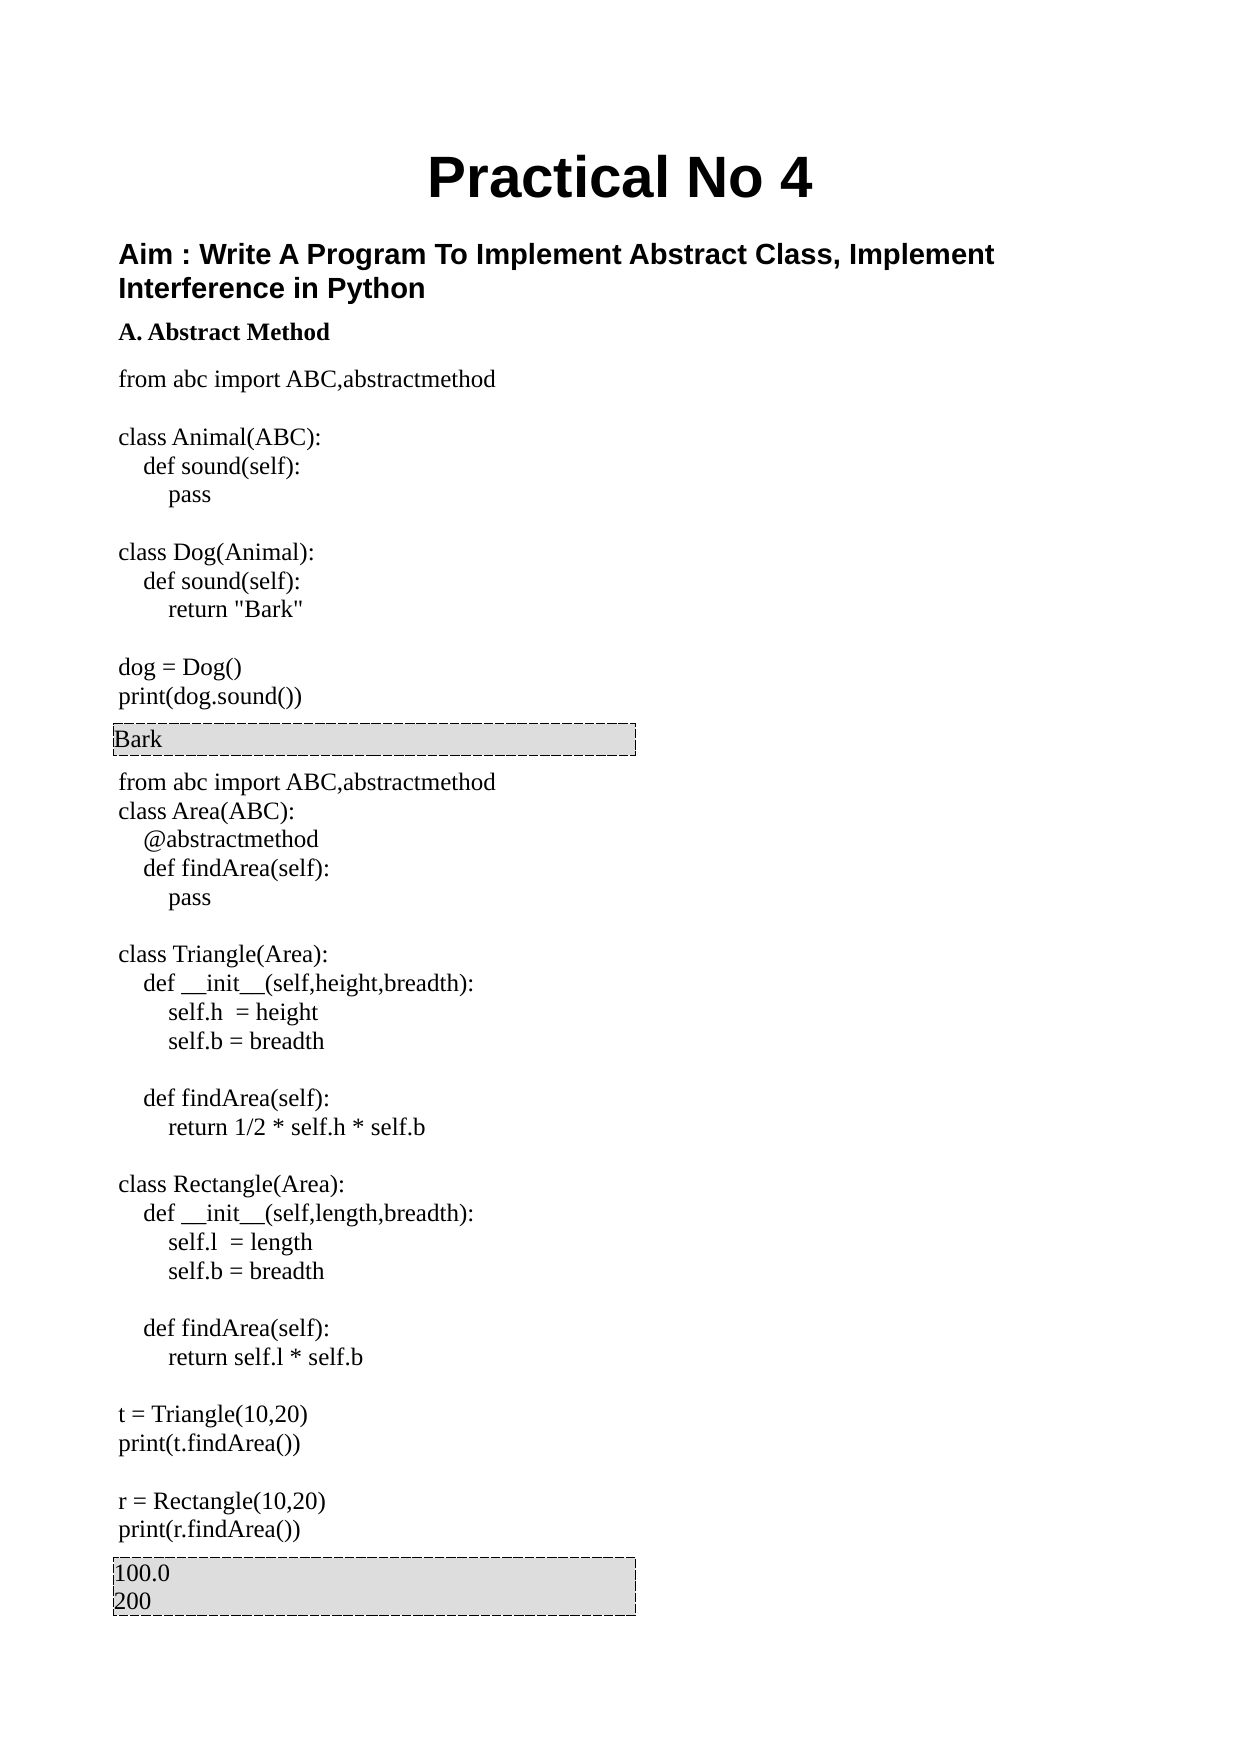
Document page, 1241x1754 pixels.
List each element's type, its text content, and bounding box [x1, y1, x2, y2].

text t = Triangle(10,20) [118, 1399, 1122, 1428]
text from abc import ABC,abstractmethod [118, 364, 1122, 393]
text print(t.findArea()) [118, 1428, 1122, 1457]
text def findArea(self): [118, 1083, 1122, 1112]
text class Triangle(Area): [118, 939, 1122, 968]
text pass [118, 882, 1122, 911]
text class Animal(ABC): [118, 422, 1122, 451]
text from abc import ABC,abstractmethod [118, 767, 1122, 796]
text pass [118, 479, 1122, 508]
text def findArea(self): [118, 853, 1122, 882]
text def sound(self): [118, 451, 1122, 479]
text dog = Dog() [118, 652, 1122, 681]
text class Area(ABC): [118, 796, 1122, 824]
text def __init__(self,height,breadth): [118, 968, 1122, 997]
subtitle Aim : Write A Program To Implement Abstract Class, Implement Interference in Python [118, 237, 1122, 304]
text @abstractmethod [118, 824, 1122, 853]
text print(dog.sound()) [118, 681, 1122, 709]
text self.b = breadth [118, 1256, 1122, 1284]
text return 1/2 * self.h * self.b [118, 1112, 1122, 1141]
text A. Abstract Method [118, 317, 1122, 346]
text class Rectangle(Area): [118, 1169, 1122, 1198]
text return self.l * self.b [118, 1342, 1122, 1371]
text r = Rectangle(10,20) [118, 1486, 1122, 1514]
text print(r.findArea()) [118, 1514, 1122, 1543]
text def findArea(self): [118, 1313, 1122, 1342]
text def __init__(self,length,breadth): [118, 1198, 1122, 1227]
text self.l = length [118, 1227, 1122, 1256]
text self.h = height [118, 997, 1122, 1026]
title Practical No 4 [118, 143, 1122, 210]
text def sound(self): [118, 566, 1122, 594]
text class Dog(Animal): [118, 537, 1122, 566]
text self.b = breadth [118, 1026, 1122, 1054]
text return "Bark" [118, 594, 1122, 623]
